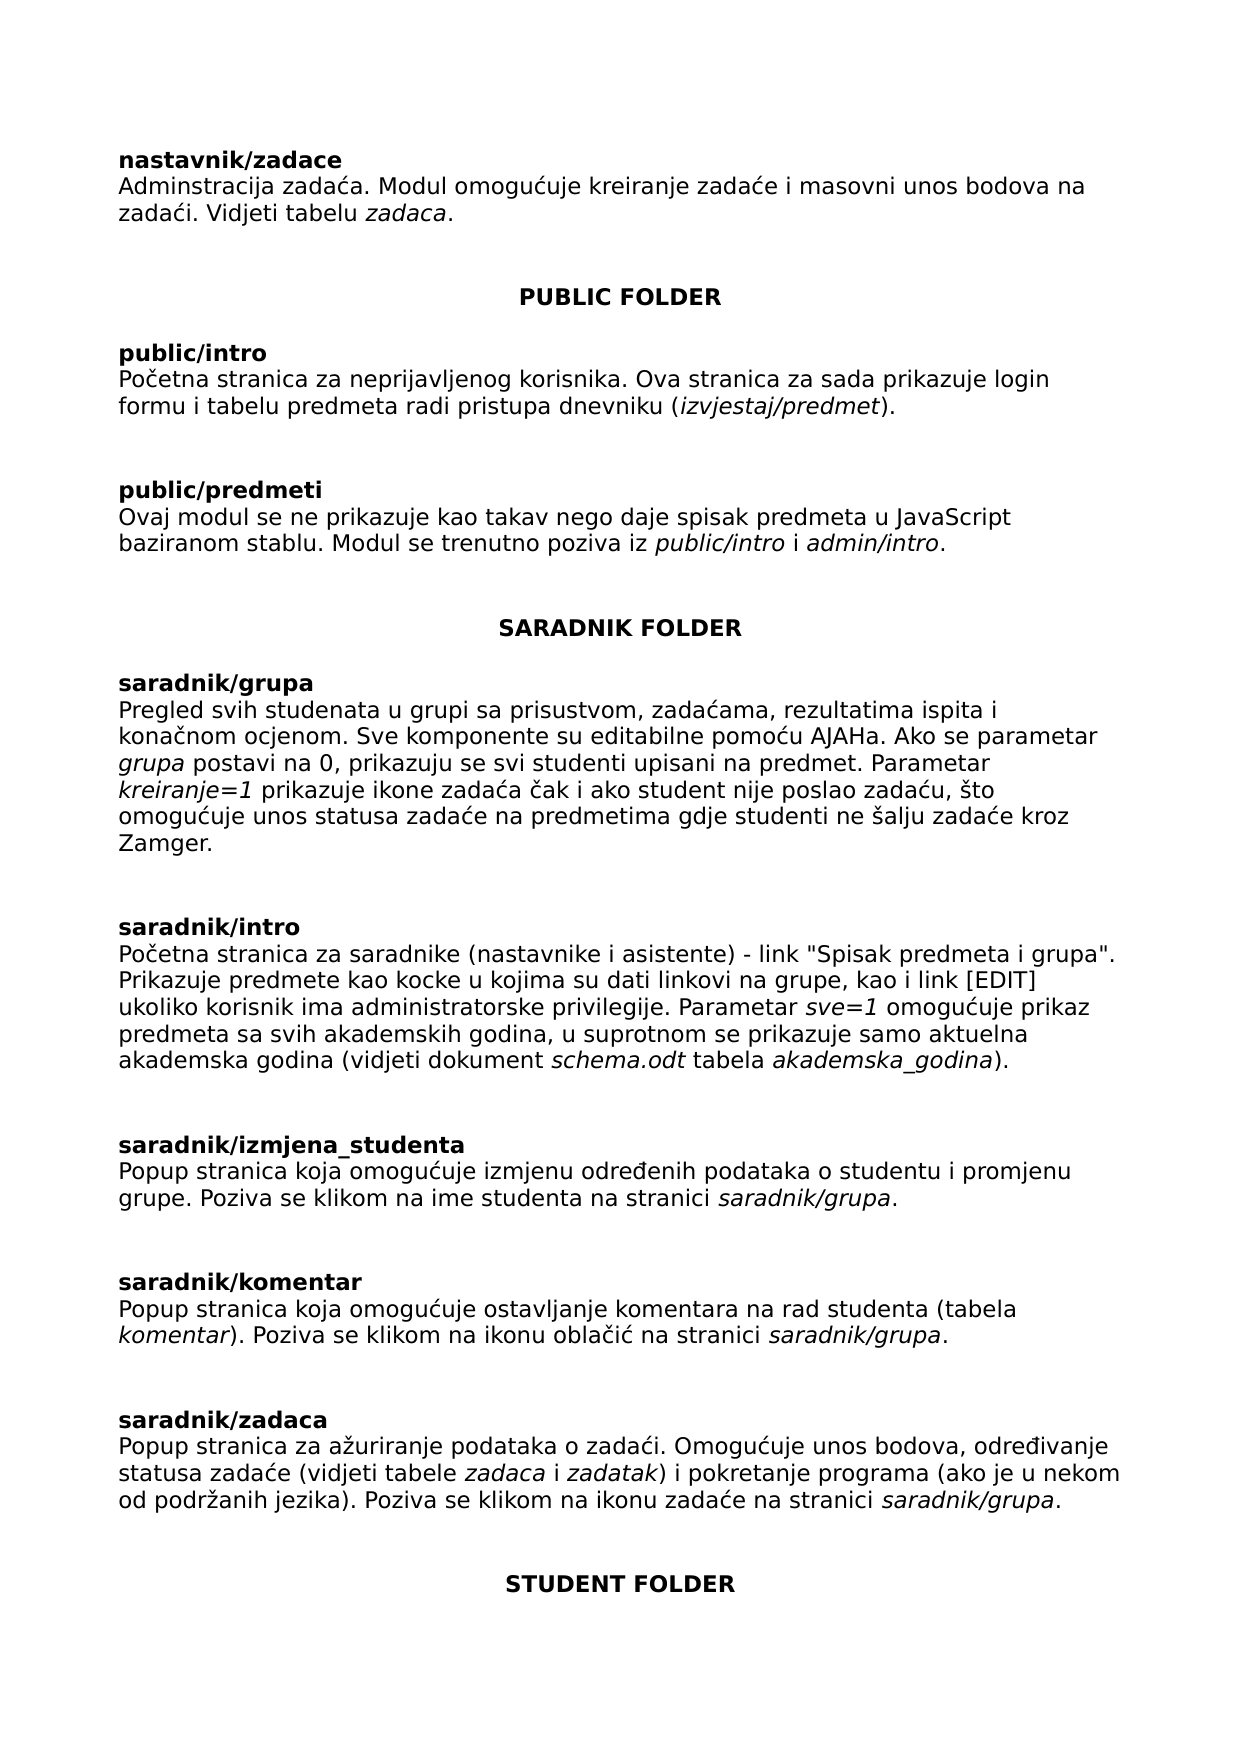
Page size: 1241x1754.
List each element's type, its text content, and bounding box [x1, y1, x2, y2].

text public/predmeti [118, 477, 1122, 504]
text public/intro [118, 340, 1122, 366]
text Popup stranica koja omogućuje izmjenu određenih podataka o studentu i promjenu grupe. Poziva se klikom na ime studenta na stranici saradnik/grupa. [118, 1158, 1122, 1212]
text saradnik/grupa [118, 670, 1122, 697]
text Početna stranica za saradnike (nastavnike i asistente) - link "Spisak predmeta i grupa". Prikazuje predmete kao kocke u kojima su dati linkovi na grupe, kao i link [EDIT] ukoliko korisnik ima administratorske privilegije. Parametar sve=1 omogućuje prikaz predmeta sa svih akademskih godina, u suprotnom se prikazuje samo aktuelna akademska godina (vidjeti dokument schema.odt tabela akademska_godina). [118, 941, 1122, 1074]
text saradnik/komentar [118, 1269, 1122, 1296]
text Popup stranica koja omogućuje ostavljanje komentara na rad studenta (tabela komentar). Poziva se klikom na ikonu oblačić na stranici saradnik/grupa. [118, 1296, 1122, 1349]
text Ovaj modul se ne prikazuje kao takav nego daje spisak predmeta u JavaScript baziranom stablu. Modul se trenutno poziva iz public/intro i admin/intro. [118, 504, 1122, 557]
text PUBLIC FOLDER [118, 284, 1122, 311]
text saradnik/zadaca [118, 1407, 1122, 1433]
text Pregled svih studenata u grupi sa prisustvom, zadaćama, rezultatima ispita i konačnom ocjenom. Sve komponente su editabilne pomoću AJAHa. Ako se parametar grupa postavi na 0, prikazuju se svi studenti upisani na predmet. Parametar kreiranje=1 prikazuje ikone zadaća čak i ako student nije poslao zadaću, što omogućuje unos statusa zadaće na predmetima gdje studenti ne šalju zadaće kroz Zamger. [118, 697, 1122, 857]
text nastavnik/zadace [118, 147, 1122, 173]
text SARADNIK FOLDER [118, 615, 1122, 641]
text Početna stranica za neprijavljenog korisnika. Ova stranica za sada prikazuje login formu i tabelu predmeta radi pristupa dnevniku (izvjestaj/predmet). [118, 366, 1122, 420]
text saradnik/intro [118, 914, 1122, 941]
text STUDENT FOLDER [118, 1571, 1122, 1598]
text Popup stranica za ažuriranje podataka o zadaći. Omogućuje unos bodova, određivanje statusa zadaće (vidjeti tabele zadaca i zadatak) i pokretanje programa (ako je u nekom od podržanih jezika). Poziva se klikom na ikonu zadaće na stranici saradnik/grupa. [118, 1433, 1122, 1513]
text saradnik/izmjena_studenta [118, 1132, 1122, 1158]
text Adminstracija zadaća. Modul omogućuje kreiranje zadaće i masovni unos bodova na zadaći. Vidjeti tabelu zadaca. [118, 173, 1122, 227]
